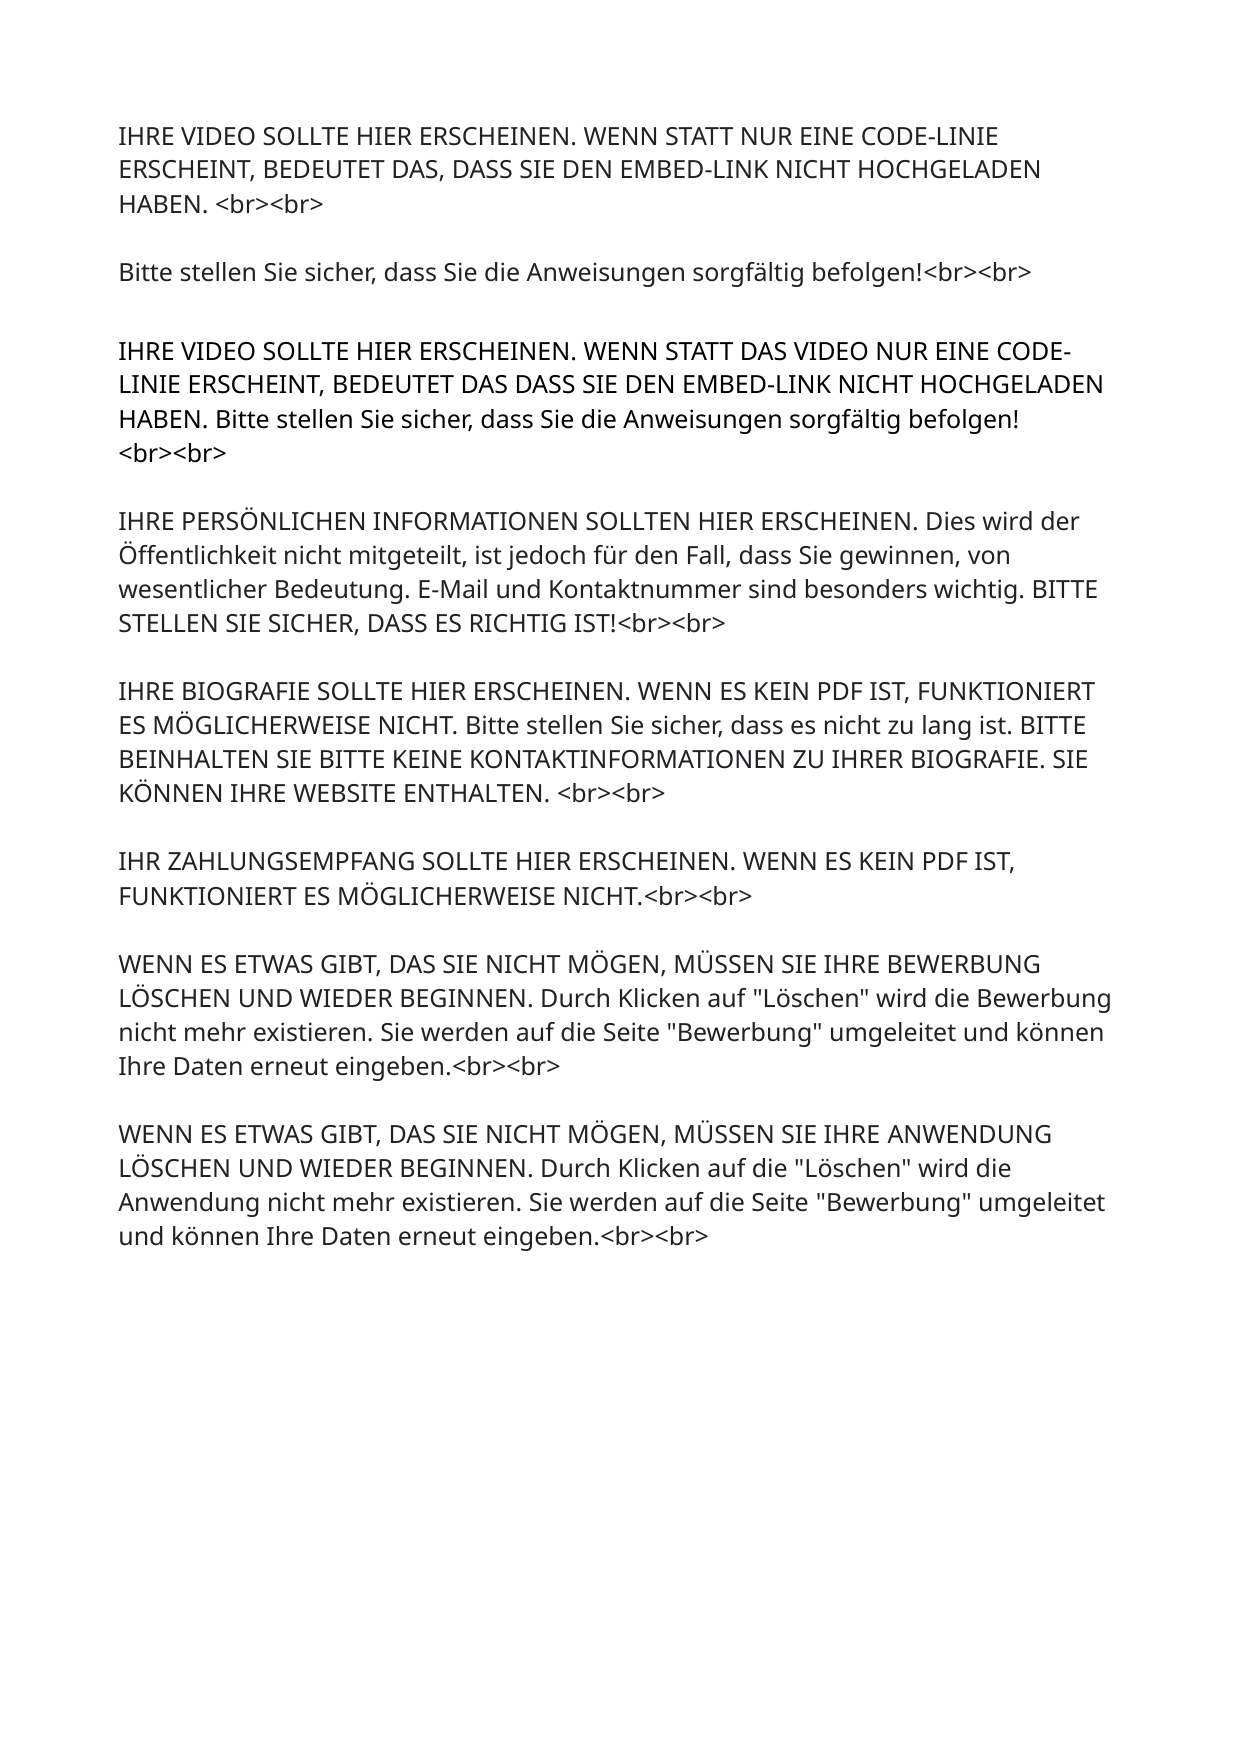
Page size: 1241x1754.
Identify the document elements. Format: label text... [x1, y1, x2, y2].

text IHRE VIDEO SOLLTE HIER ERSCHEINEN. WENN STATT DAS VIDEO NUR EINE CODE-LINIE ERSCHEINT, BEDEUTET DAS DASS SIE DEN EMBED-LINK NICHT HOCHGELADEN HABEN. Bitte stellen Sie sicher, dass Sie die Anweisungen sorgfältig befolgen!<br><br> [118, 333, 1122, 469]
text IHRE PERSÖNLICHEN INFORMATIONEN SOLLTEN HIER ERSCHEINEN. Dies wird der Öffentlichkeit nicht mitgeteilt, ist jedoch für den Fall, dass Sie gewinnen, von wesentlicher Bedeutung. E-Mail und Kontaktnummer sind besonders wichtig. BITTE STELLEN SIE SICHER, DASS ES RICHTIG IST!<br><br> [118, 503, 1122, 640]
text IHR ZAHLUNGSEMPFANG SOLLTE HIER ERSCHEINEN. WENN ES KEIN PDF IST, FUNKTIONIERT ES MÖGLICHERWEISE NICHT.<br><br> [118, 844, 1122, 912]
text WENN ES ETWAS GIBT, DAS SIE NICHT MÖGEN, MÜSSEN SIE IHRE ANWENDUNG LÖSCHEN UND WIEDER BEGINNEN. Durch Klicken auf die "Löschen" wird die Anwendung nicht mehr existieren. Sie werden auf die Seite "Bewerbung" umgeleitet und können Ihre Daten erneut eingeben.<br><br> [118, 1117, 1122, 1253]
text WENN ES ETWAS GIBT, DAS SIE NICHT MÖGEN, MÜSSEN SIE IHRE BEWERBUNG LÖSCHEN UND WIEDER BEGINNEN. Durch Klicken auf "Löschen" wird die Bewerbung nicht mehr existieren. Sie werden auf die Seite "Bewerbung" umgeleitet und können Ihre Daten erneut eingeben.<br><br> [118, 946, 1122, 1082]
text IHRE BIOGRAFIE SOLLTE HIER ERSCHEINEN. WENN ES KEIN PDF IST, FUNKTIONIERT ES MÖGLICHERWEISE NICHT. Bitte stellen Sie sicher, dass es nicht zu lang ist. BITTE BEINHALTEN SIE BITTE KEINE KONTAKTINFORMATIONEN ZU IHRER BIOGRAFIE. SIE KÖNNEN IHRE WEBSITE ENTHALTEN. <br><br> [118, 674, 1122, 810]
text IHRE VIDEO SOLLTE HIER ERSCHEINEN. WENN STATT NUR EINE CODE-LINIE ERSCHEINT, BEDEUTET DAS, DASS SIE DEN EMBED-LINK NICHT HOCHGELADEN HABEN. <br><br> [118, 118, 1122, 220]
text Bitte stellen Sie sicher, dass Sie die Anweisungen sorgfältig befolgen!<br><br> [118, 254, 1122, 288]
